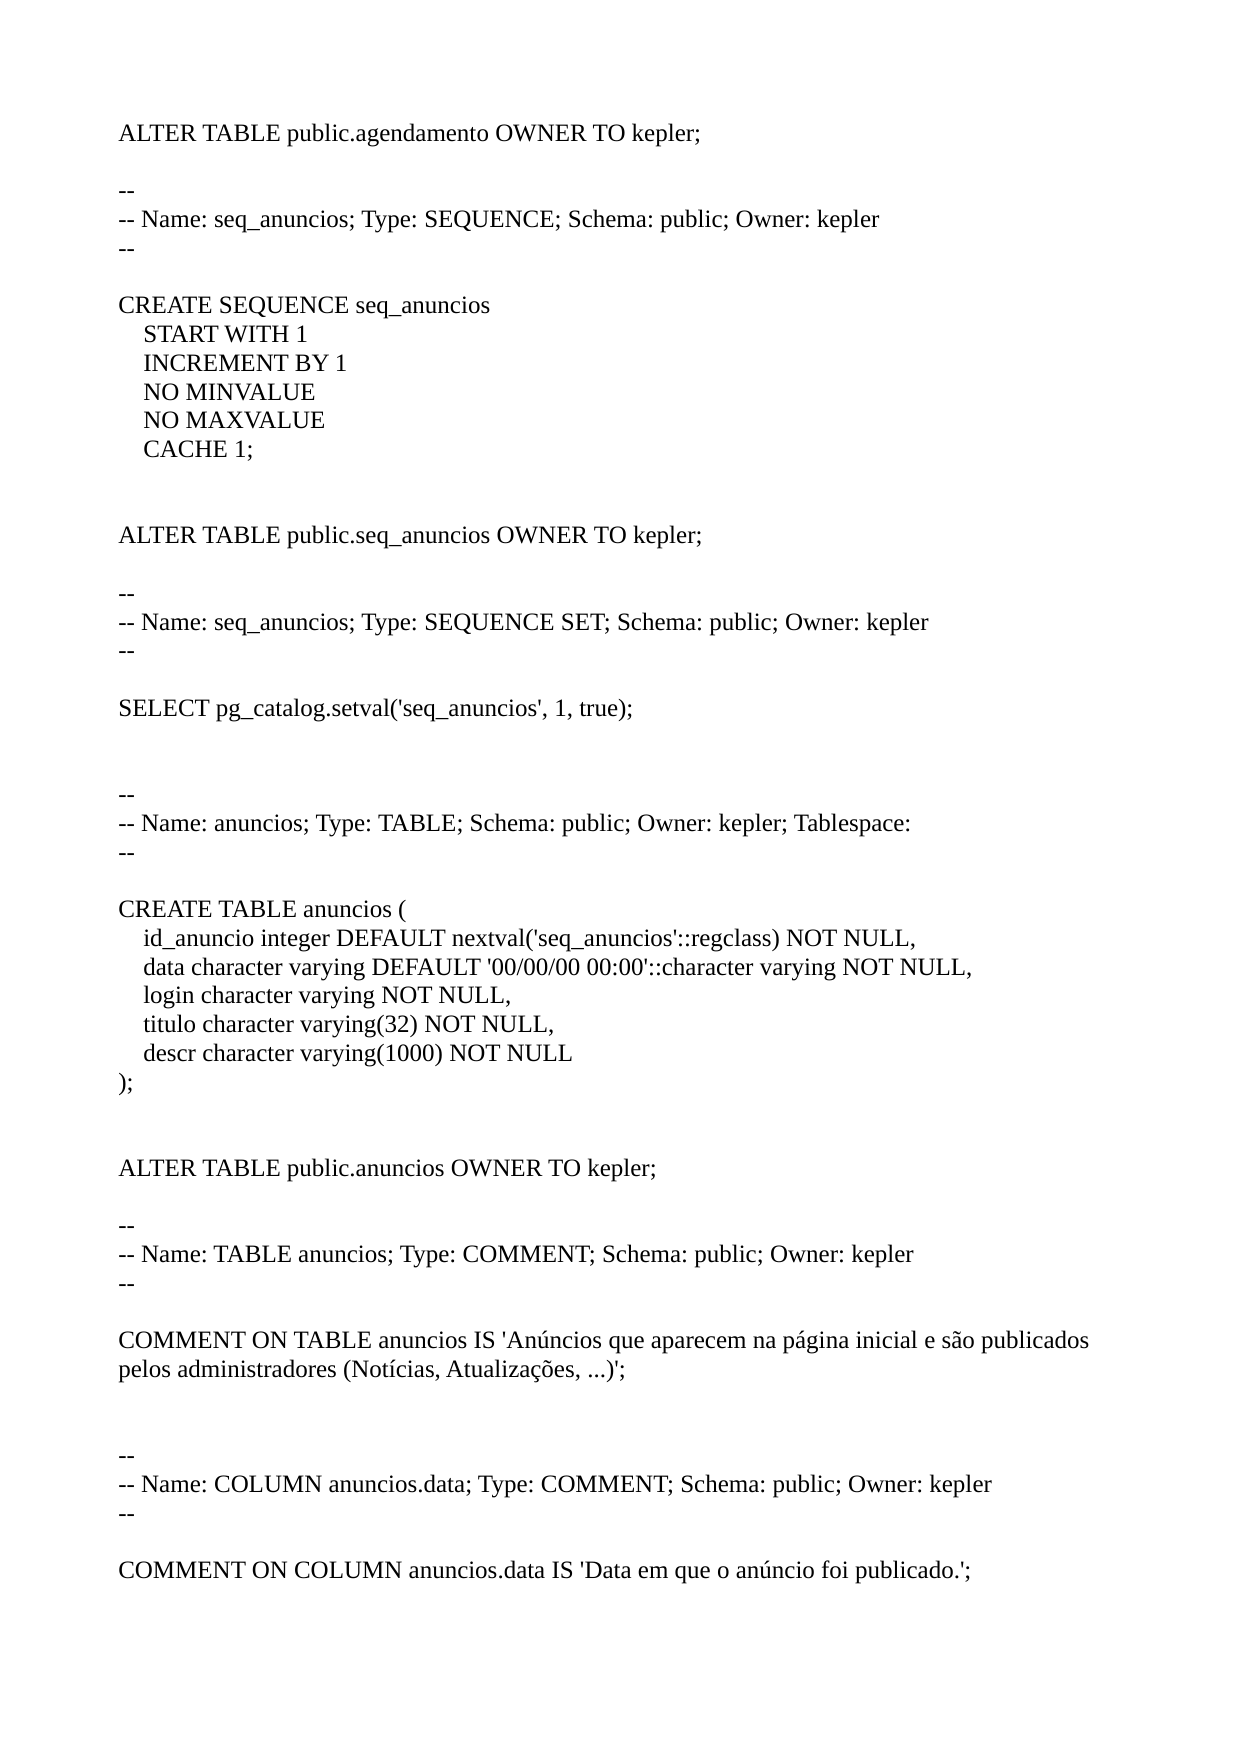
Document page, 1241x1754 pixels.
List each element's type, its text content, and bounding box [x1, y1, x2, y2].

text descr character varying(1000) NOT NULL [118, 1038, 1122, 1067]
text -- [118, 1268, 1122, 1297]
text ALTER TABLE public.seq_anuncios OWNER TO kepler; [118, 521, 1122, 549]
text -- [118, 1498, 1122, 1527]
text CREATE TABLE anuncios ( [118, 894, 1122, 923]
text -- [118, 233, 1122, 262]
text data character varying DEFAULT '00/00/00 00:00'::character varying NOT NULL, [118, 952, 1122, 981]
text login character varying NOT NULL, [118, 981, 1122, 1009]
text -- [118, 636, 1122, 664]
text -- [118, 837, 1122, 866]
text ALTER TABLE public.agendamento OWNER TO kepler; [118, 118, 1122, 147]
text -- Name: seq_anuncios; Type: SEQUENCE; Schema: public; Owner: kepler [118, 204, 1122, 233]
text ALTER TABLE public.anuncios OWNER TO kepler; [118, 1153, 1122, 1182]
text CACHE 1; [118, 434, 1122, 463]
text -- Name: COLUMN anuncios.data; Type: COMMENT; Schema: public; Owner: kepler [118, 1469, 1122, 1498]
text id_anuncio integer DEFAULT nextval('seq_anuncios'::regclass) NOT NULL, [118, 923, 1122, 952]
text -- [118, 779, 1122, 808]
text -- [118, 1211, 1122, 1239]
text -- [118, 1441, 1122, 1469]
text -- [118, 578, 1122, 607]
text COMMENT ON COLUMN anuncios.data IS 'Data em que o anúncio foi publicado.'; [118, 1556, 1122, 1584]
text COMMENT ON TABLE anuncios IS 'Anúncios que aparecem na página inicial e são publicados pelos administradores (Notícias, Atualizações, ...)'; [118, 1326, 1122, 1383]
text START WITH 1 [118, 319, 1122, 348]
text -- [118, 176, 1122, 204]
text -- Name: anuncios; Type: TABLE; Schema: public; Owner: kepler; Tablespace: [118, 808, 1122, 837]
text titulo character varying(32) NOT NULL, [118, 1009, 1122, 1038]
text NO MAXVALUE [118, 406, 1122, 434]
text -- Name: TABLE anuncios; Type: COMMENT; Schema: public; Owner: kepler [118, 1239, 1122, 1268]
text NO MINVALUE [118, 377, 1122, 406]
text INCREMENT BY 1 [118, 348, 1122, 377]
text ); [118, 1067, 1122, 1096]
text SELECT pg_catalog.setval('seq_anuncios', 1, true); [118, 693, 1122, 722]
text -- Name: seq_anuncios; Type: SEQUENCE SET; Schema: public; Owner: kepler [118, 607, 1122, 636]
text CREATE SEQUENCE seq_anuncios [118, 291, 1122, 319]
